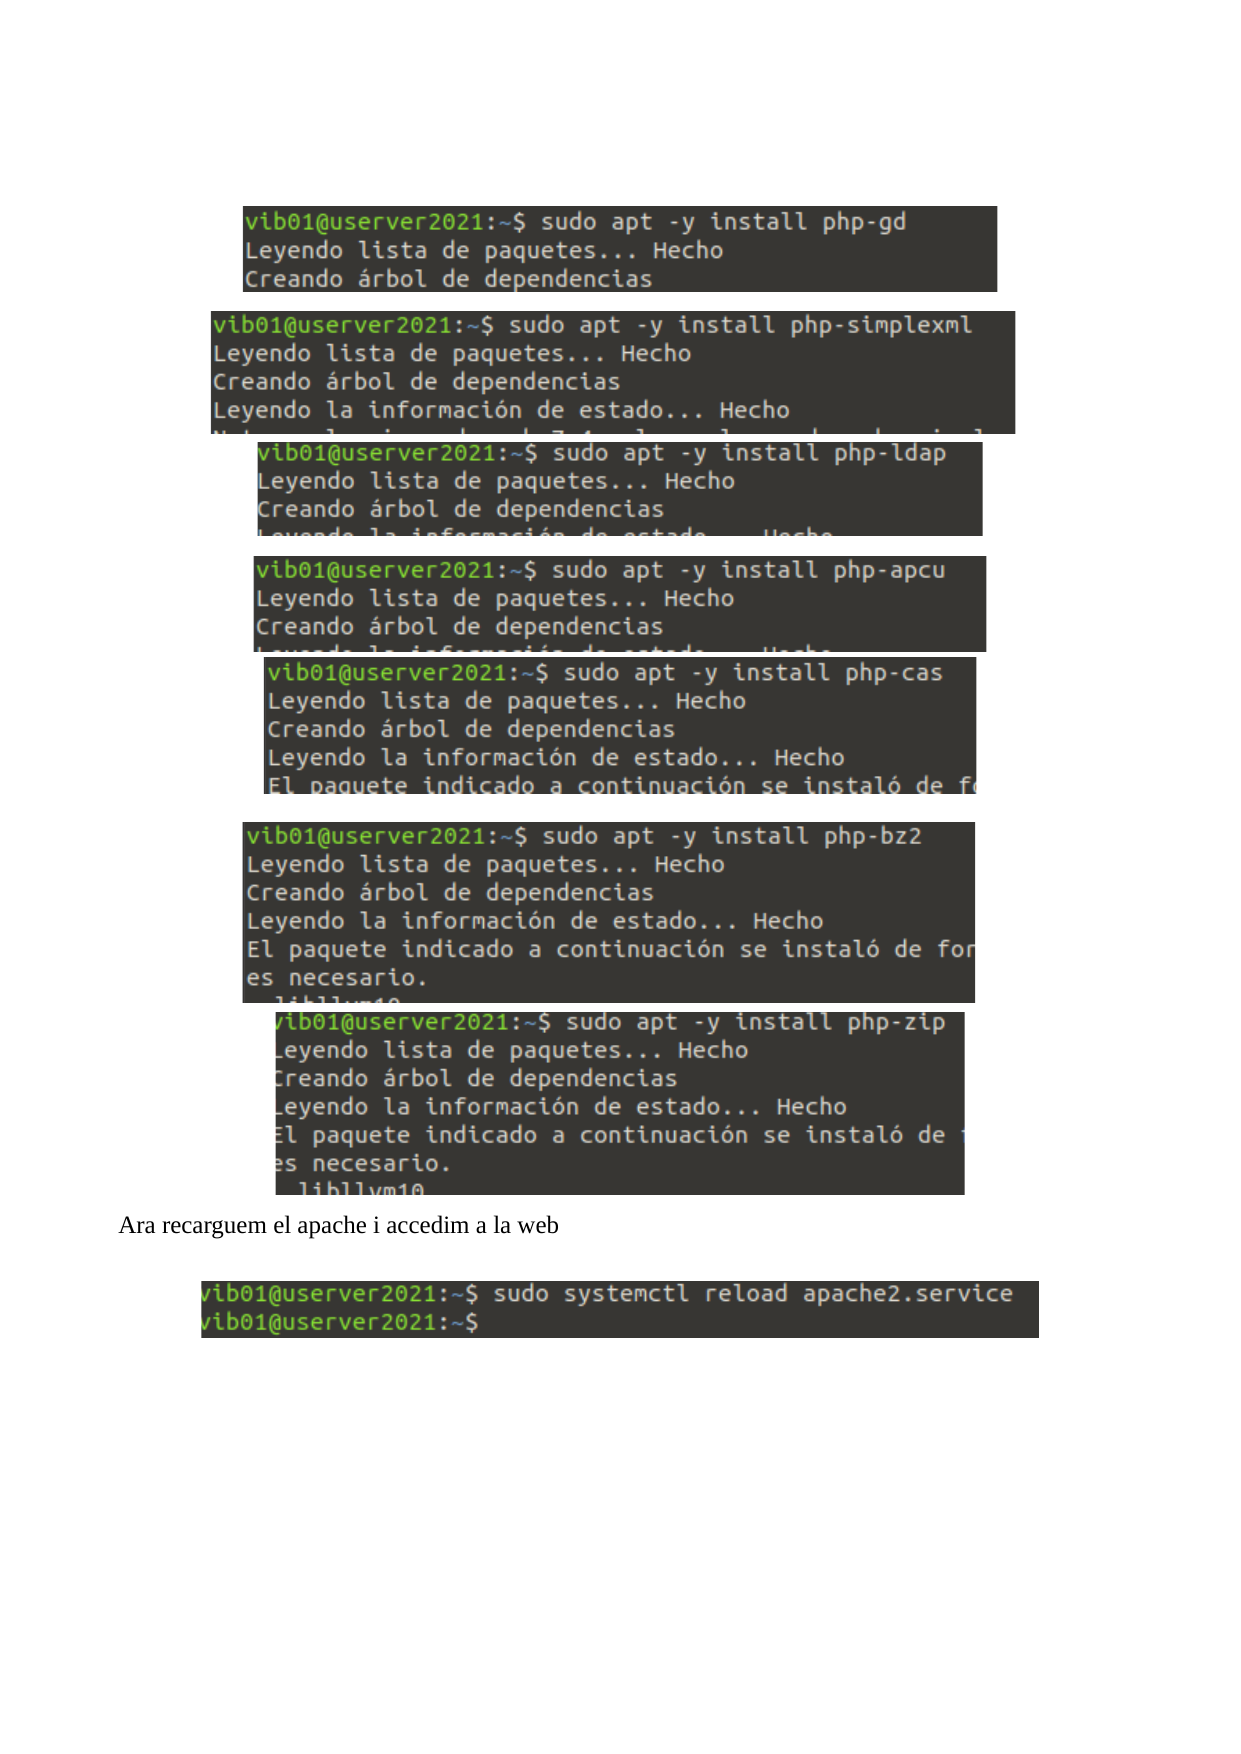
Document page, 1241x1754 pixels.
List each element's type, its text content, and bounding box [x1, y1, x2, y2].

text Ara recarguem el apache i accedim a la web [118, 1211, 1122, 1239]
